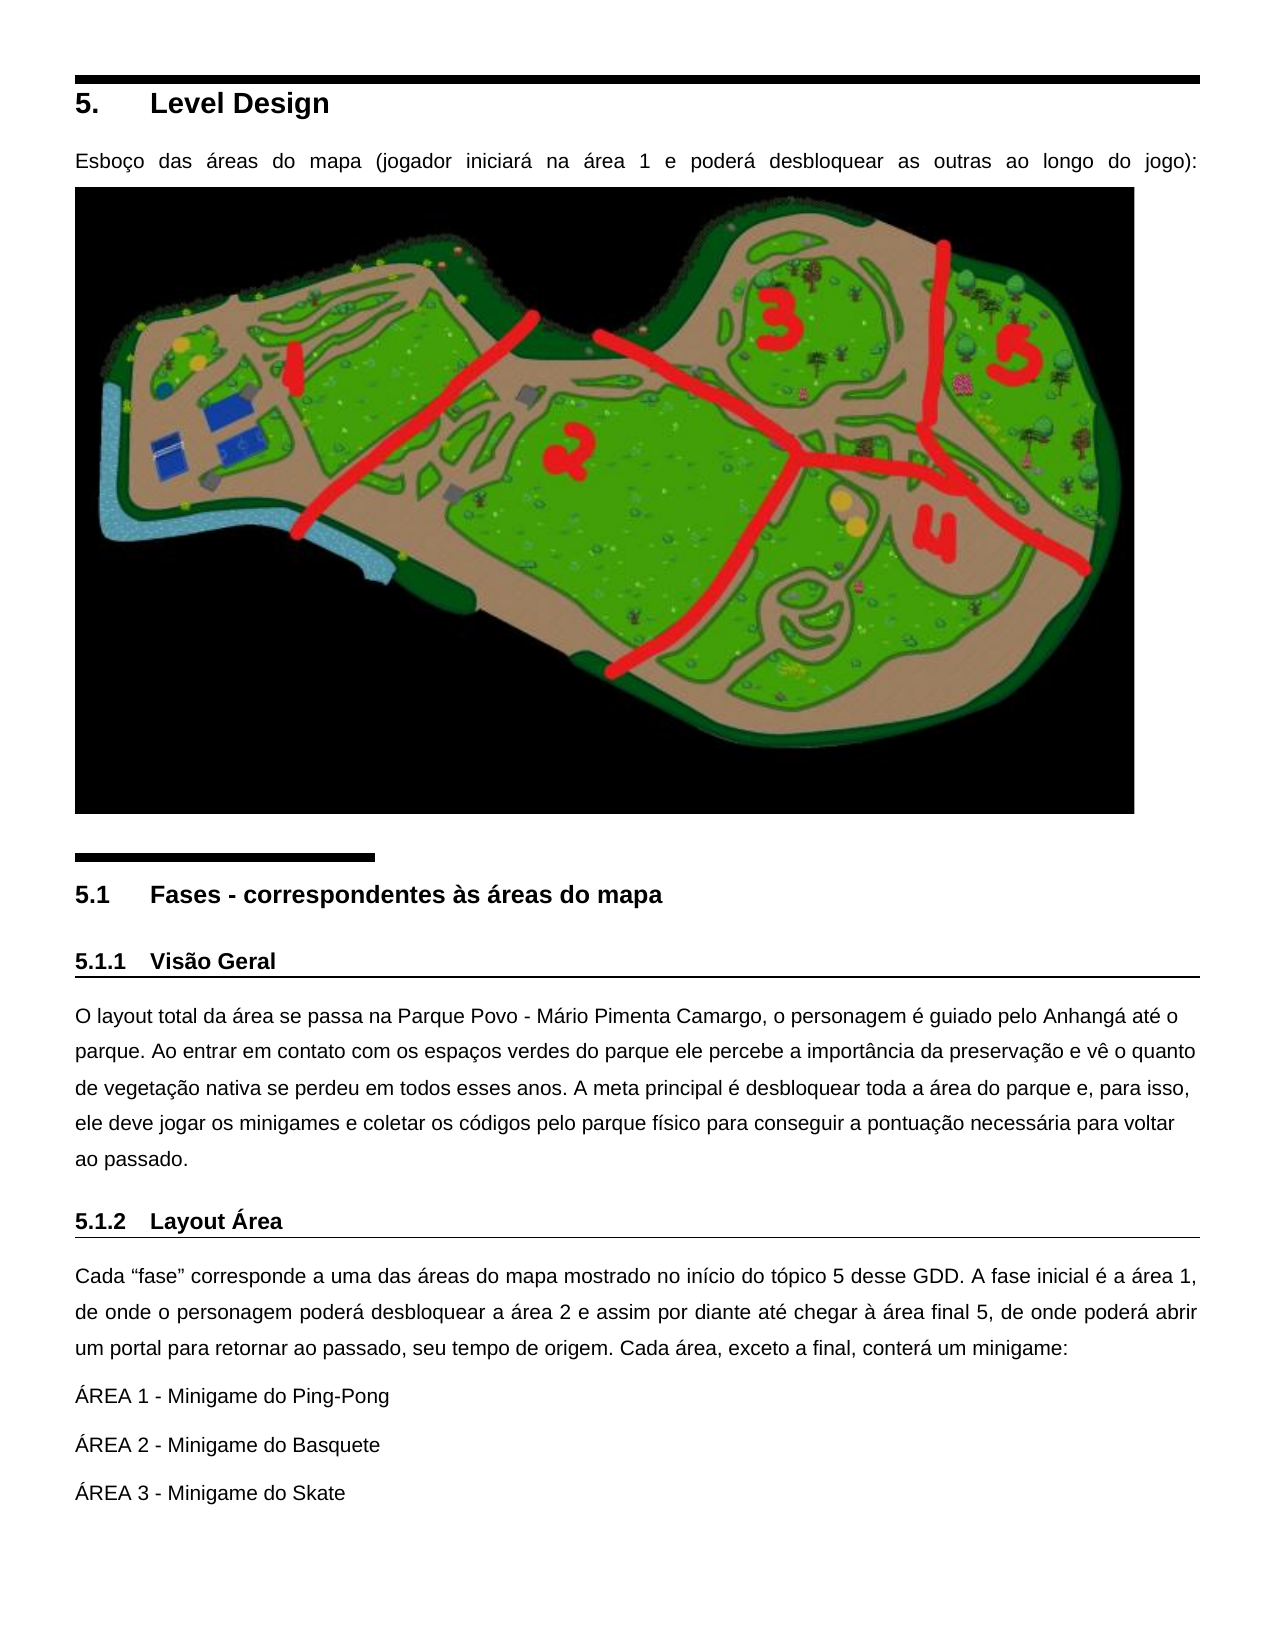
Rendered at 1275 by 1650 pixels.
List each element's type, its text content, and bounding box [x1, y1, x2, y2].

list Layout Área [75, 1208, 1200, 1237]
text Cada “fase” corresponde a uma das áreas do mapa mostrado no início do tópico 5 desse GDD. A fase inicial é a área 1, de onde o personagem poderá desbloquear a área 2 e assim por diante até chegar à área final 5, de onde poderá abrir um portal para retornar ao passado, seu tempo de origem. Cada área, exceto a final, conterá um minigame: [75, 1264, 1200, 1359]
text ÁREA 2 - Minigame do Basquete [75, 1432, 1200, 1456]
text O layout total da área se passa na Parque Povo - Mário Pimenta Camargo, o personagem é guiado pelo Anhangá até o parque. Ao entrar em contato com os espaços verdes do parque ele percebe a importância da preservação e vê o quanto de vegetação nativa se perdeu em todos esses anos. A meta principal é desbloquear toda a área do parque e, para isso, ele deve jogar os minigames e coletar os códigos pelo parque físico para conseguir a pontuação necessária para voltar ao passado. [75, 1003, 1200, 1171]
list Visão Geral [75, 948, 1200, 976]
picture [75, 187, 1135, 814]
text ÁREA 1 - Minigame do Ping-Pong [75, 1384, 1200, 1408]
list Level Design [75, 84, 1200, 120]
list Fases - correspondentes às áreas do mapa [75, 880, 1200, 908]
text ÁREA 3 - Minigame do Skate [75, 1481, 1200, 1505]
text Esboço das áreas do mapa (jogador iniciará na área 1 e poderá desbloquear as outras ao longo do jogo): [75, 149, 1200, 814]
